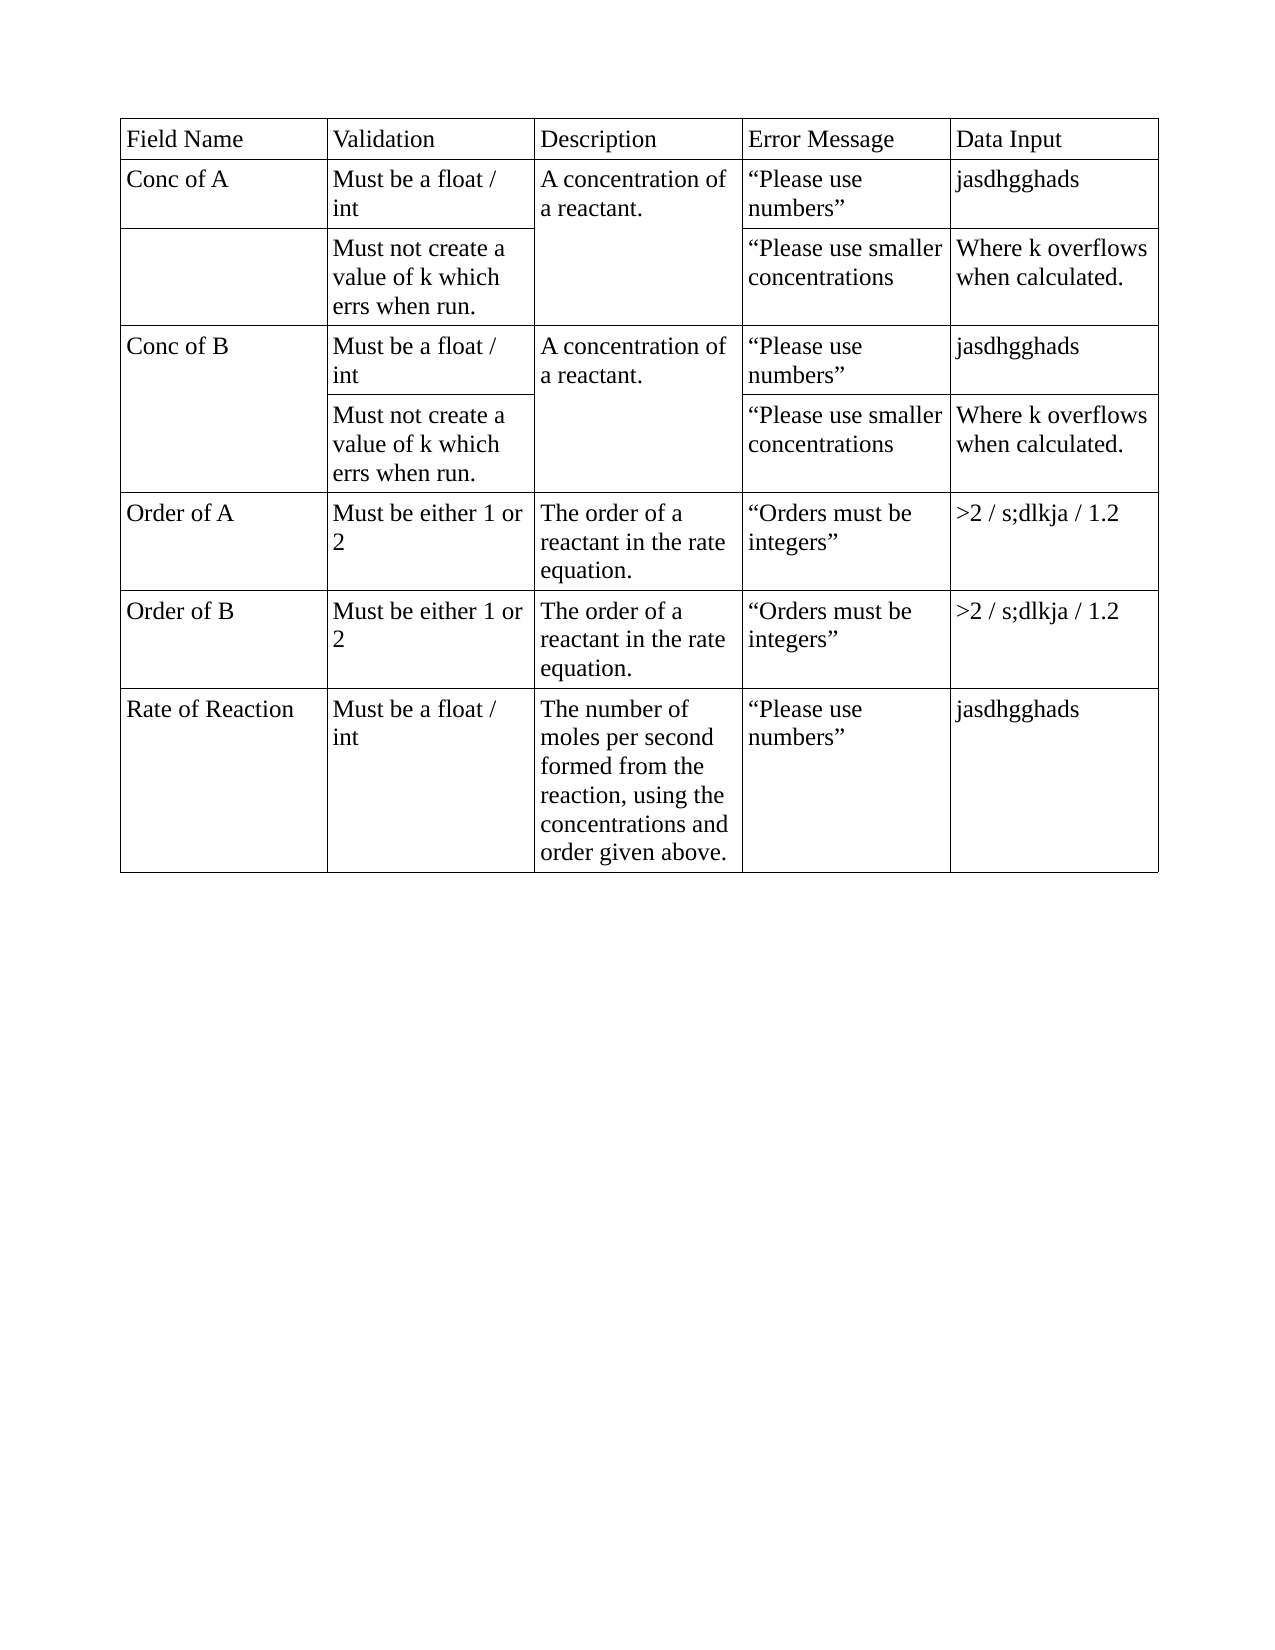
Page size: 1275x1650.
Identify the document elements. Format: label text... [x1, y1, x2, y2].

table_cell “Orders must be integers” [743, 493, 950, 590]
table_header Field Name [121, 119, 327, 158]
table_cell A concentration of a reactant. [535, 160, 742, 325]
table_cell Conc of B [121, 326, 327, 492]
table_cell Rate of Reaction [121, 689, 327, 872]
table_cell jasdhgghads [951, 326, 1158, 394]
table_cell Must be a float / int [328, 160, 534, 227]
table_cell The order of a reactant in the rate equation. [535, 493, 742, 590]
table_cell Where k overflows when calculated. [951, 395, 1158, 492]
table_cell [121, 229, 327, 325]
table_cell Conc of A [121, 160, 327, 227]
table_cell Must be either 1 or 2 [328, 493, 534, 590]
table_cell jasdhgghads [951, 689, 1158, 872]
table_cell “Please use numbers” [743, 160, 950, 227]
table_cell “Orders must be integers” [743, 591, 950, 688]
table_cell “Please use smaller concentrations [743, 229, 950, 325]
table_cell Must be either 1 or 2 [328, 591, 534, 688]
table_header Description [535, 119, 742, 158]
table_cell A concentration of a reactant. [535, 326, 742, 492]
table_cell Order of B [121, 591, 327, 688]
table_cell The order of a reactant in the rate equation. [535, 591, 742, 688]
table_cell Must be a float / int [328, 326, 534, 394]
table_cell “Please use smaller concentrations [743, 395, 950, 492]
table_header Data Input [951, 119, 1158, 158]
table_cell Must be a float / int [328, 689, 534, 872]
table_cell The number of moles per second formed from the reaction, using the concentrations and order given above. [535, 689, 742, 872]
table_cell >2 / s;dlkja / 1.2 [951, 493, 1158, 590]
table_cell Order of A [121, 493, 327, 590]
table_header Validation [328, 119, 534, 158]
table_cell >2 / s;dlkja / 1.2 [951, 591, 1158, 688]
table_cell “Please use numbers” [743, 689, 950, 872]
table_cell jasdhgghads [951, 160, 1158, 227]
table_cell Must not create a value of k which errs when run. [328, 395, 534, 492]
table_cell “Please use numbers” [743, 326, 950, 394]
table_header Error Message [743, 119, 950, 158]
table_cell Where k overflows when calculated. [951, 229, 1158, 325]
table_cell Must not create a value of k which errs when run. [328, 229, 534, 325]
